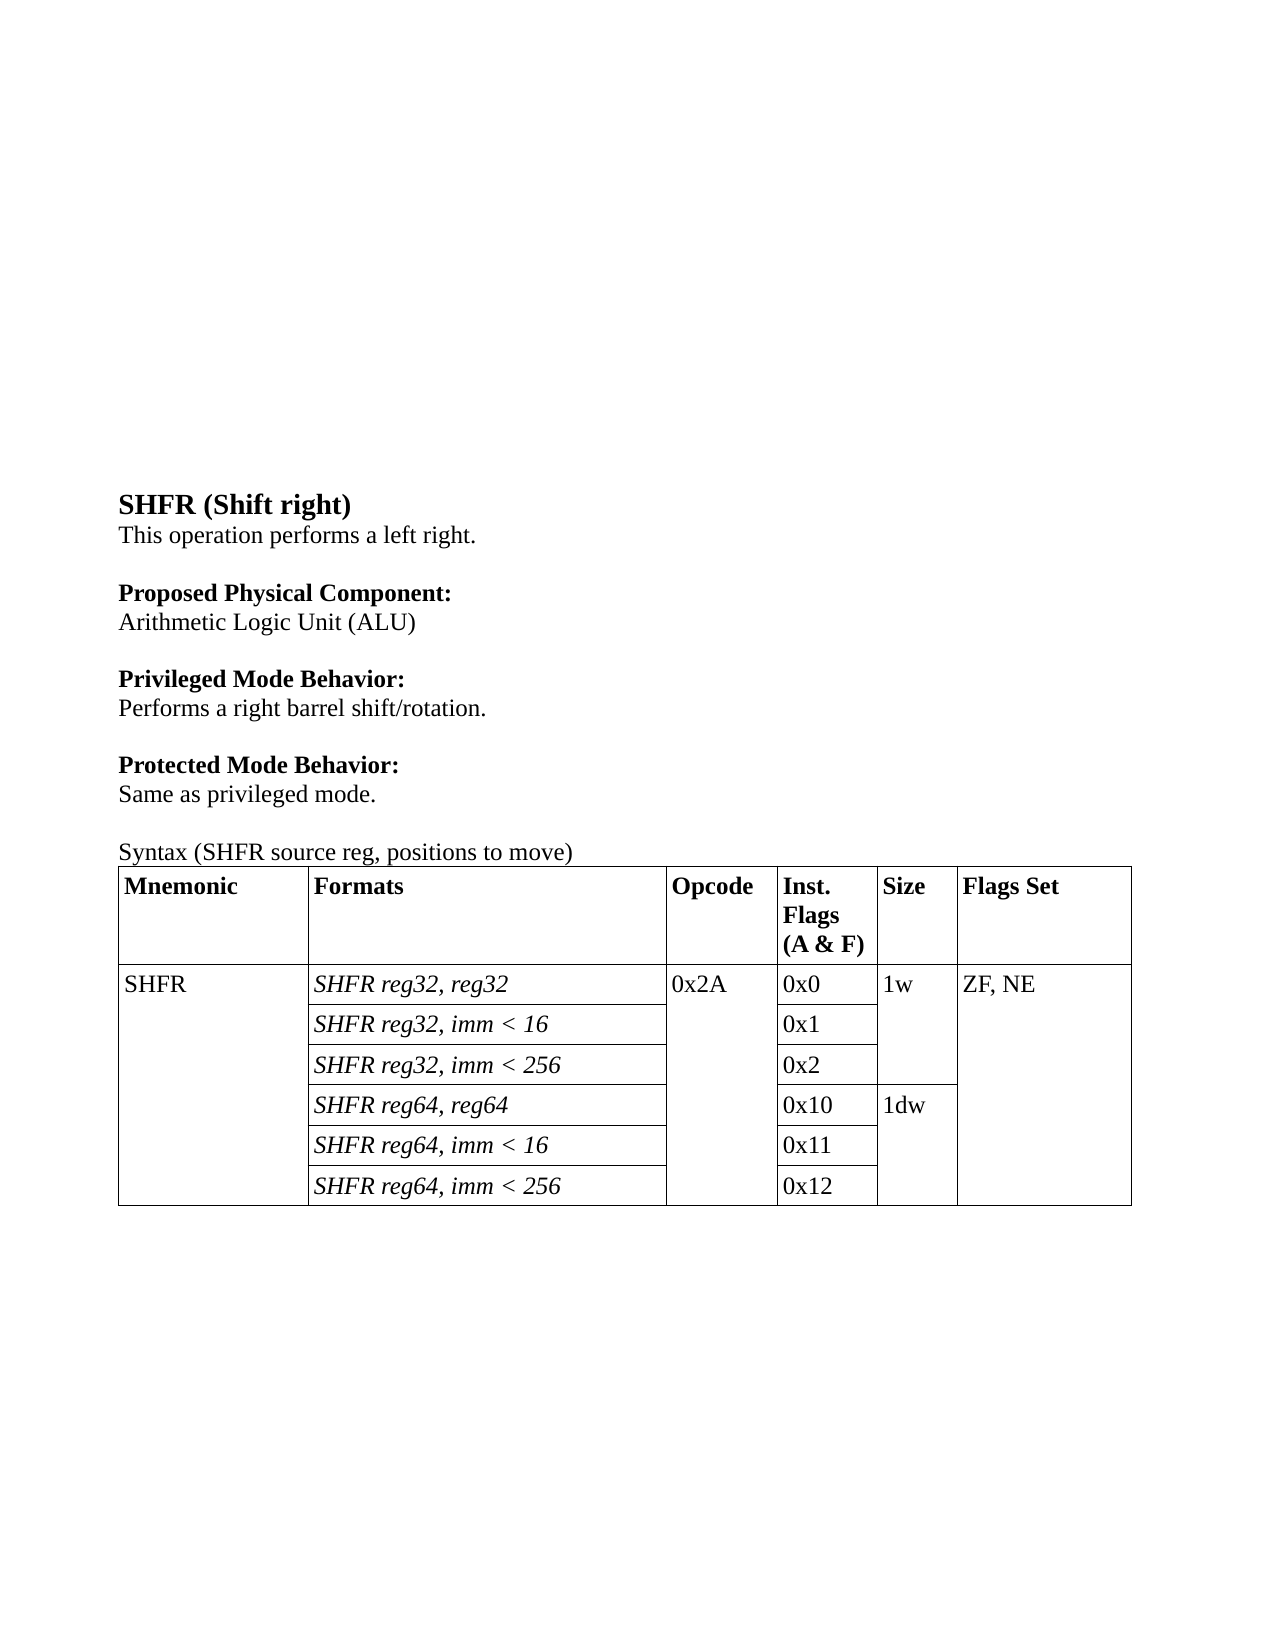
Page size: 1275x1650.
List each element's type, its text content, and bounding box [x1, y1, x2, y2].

table_cell SHFR reg32, imm < 16 [309, 1005, 666, 1044]
table_cell SHFR reg32, imm < 256 [309, 1045, 666, 1084]
table_cell SHFR [119, 965, 308, 1205]
table_cell 0x1 [778, 1005, 877, 1044]
table_cell SHFR reg64, imm < 16 [309, 1126, 666, 1165]
text This operation performs a left right. [118, 521, 1157, 549]
table_header Formats [309, 867, 666, 963]
table_cell 1w [878, 965, 957, 1084]
table_cell 0x12 [778, 1166, 877, 1205]
table_header Size [878, 867, 957, 963]
table_cell 0x0 [778, 965, 877, 1004]
table_header Inst. Flags (A & F) [778, 867, 877, 963]
table_cell 0x10 [778, 1085, 877, 1125]
text Syntax (SHFR source reg, positions to move) [118, 837, 1157, 866]
table_cell 0x11 [778, 1126, 877, 1165]
table_cell 0x2A [667, 965, 777, 1205]
table_cell SHFR reg64, reg64 [309, 1085, 666, 1125]
table_cell SHFR reg64, imm < 256 [309, 1166, 666, 1205]
text SHFR (Shift right) [118, 487, 1157, 521]
table_header Mnemonic [119, 867, 308, 963]
text Performs a right barrel shift/rotation. [118, 693, 1157, 722]
table_cell ZF, NE [958, 965, 1131, 1205]
text Proposed Physical Component: [118, 578, 1157, 607]
text Protected Mode Behavior: [118, 751, 1157, 779]
text Arithmetic Logic Unit (ALU) [118, 607, 1157, 636]
table_cell 1dw [878, 1085, 957, 1205]
text Same as privileged mode. [118, 779, 1157, 808]
table_cell 0x2 [778, 1045, 877, 1084]
text Privileged Mode Behavior: [118, 664, 1157, 693]
table_cell SHFR reg32, reg32 [309, 965, 666, 1004]
table_header Flags Set [958, 867, 1131, 963]
table_header Opcode [667, 867, 777, 963]
